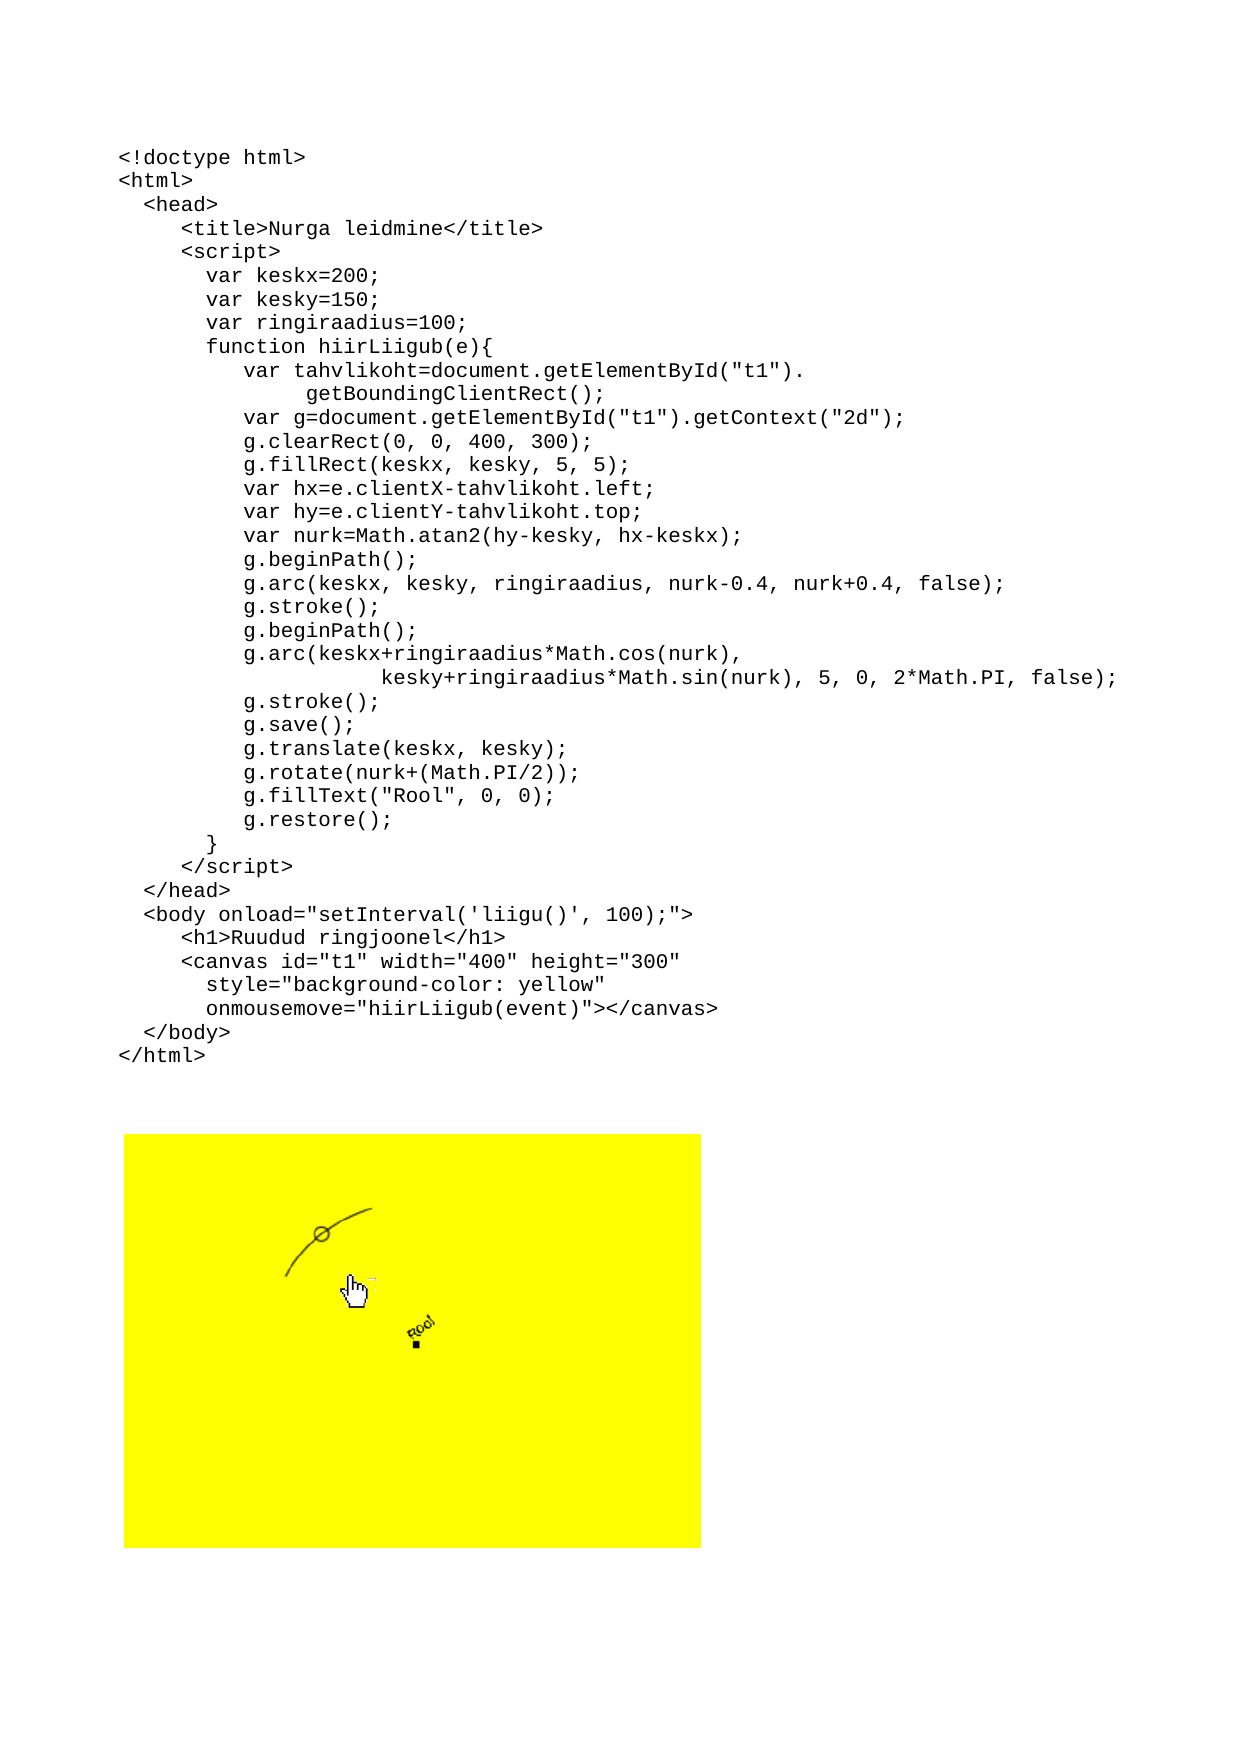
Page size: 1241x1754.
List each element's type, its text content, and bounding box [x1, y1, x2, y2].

text <script> [118, 241, 1122, 265]
text } [118, 833, 1122, 856]
text g.save(); [118, 714, 1122, 738]
text g.restore(); [118, 809, 1122, 833]
text var keskx=200; [118, 265, 1122, 289]
text g.rotate(nurk+(Math.PI/2)); [118, 762, 1122, 785]
text getBoundingClientRect(); [118, 383, 1122, 407]
text onmousemove="hiirLiigub(event)"></canvas> [118, 998, 1122, 1022]
text g.stroke(); [118, 596, 1122, 620]
text </head> [118, 880, 1122, 903]
text <h1>Ruudud ringjoonel</h1> [118, 927, 1122, 951]
text g.beginPath(); [118, 620, 1122, 643]
text g.clearRect(0, 0, 400, 300); [118, 431, 1122, 454]
text g.stroke(); [118, 691, 1122, 714]
text var hy=e.clientY-tahvlikoht.top; [118, 502, 1122, 525]
text g.arc(keskx, kesky, ringiraadius, nurk-0.4, nurk+0.4, false); [118, 572, 1122, 596]
text g.beginPath(); [118, 549, 1122, 572]
text var tahvlikoht=document.getElementById("t1"). [118, 360, 1122, 383]
text <head> [118, 194, 1122, 218]
text g.arc(keskx+ringiraadius*Math.cos(nurk), [118, 643, 1122, 667]
text style="background-color: yellow" [118, 974, 1122, 998]
text g.fillRect(keskx, kesky, 5, 5); [118, 454, 1122, 478]
text var ringiraadius=100; [118, 312, 1122, 336]
text var g=document.getElementById("t1").getContext("2d"); [118, 407, 1122, 431]
text <html> [118, 171, 1122, 194]
text var hx=e.clientX-tahvlikoht.left; [118, 478, 1122, 502]
text </script> [118, 856, 1122, 880]
text function hiirLiigub(e){ [118, 336, 1122, 360]
text </body> [118, 1022, 1122, 1045]
text <title>Nurga leidmine</title> [118, 218, 1122, 241]
text g.fillText("Rool", 0, 0); [118, 785, 1122, 809]
text var kesky=150; [118, 289, 1122, 312]
text <!doctype html> [118, 147, 1122, 171]
text </html> [118, 1045, 1122, 1069]
text g.translate(keskx, kesky); [118, 738, 1122, 762]
text var nurk=Math.atan2(hy-kesky, hx-keskx); [118, 525, 1122, 549]
text <canvas id="t1" width="400" height="300" [118, 951, 1122, 974]
text <body onload="setInterval('liigu()', 100);"> [118, 903, 1122, 927]
text kesky+ringiraadius*Math.sin(nurk), 5, 0, 2*Math.PI, false); [118, 667, 1122, 691]
